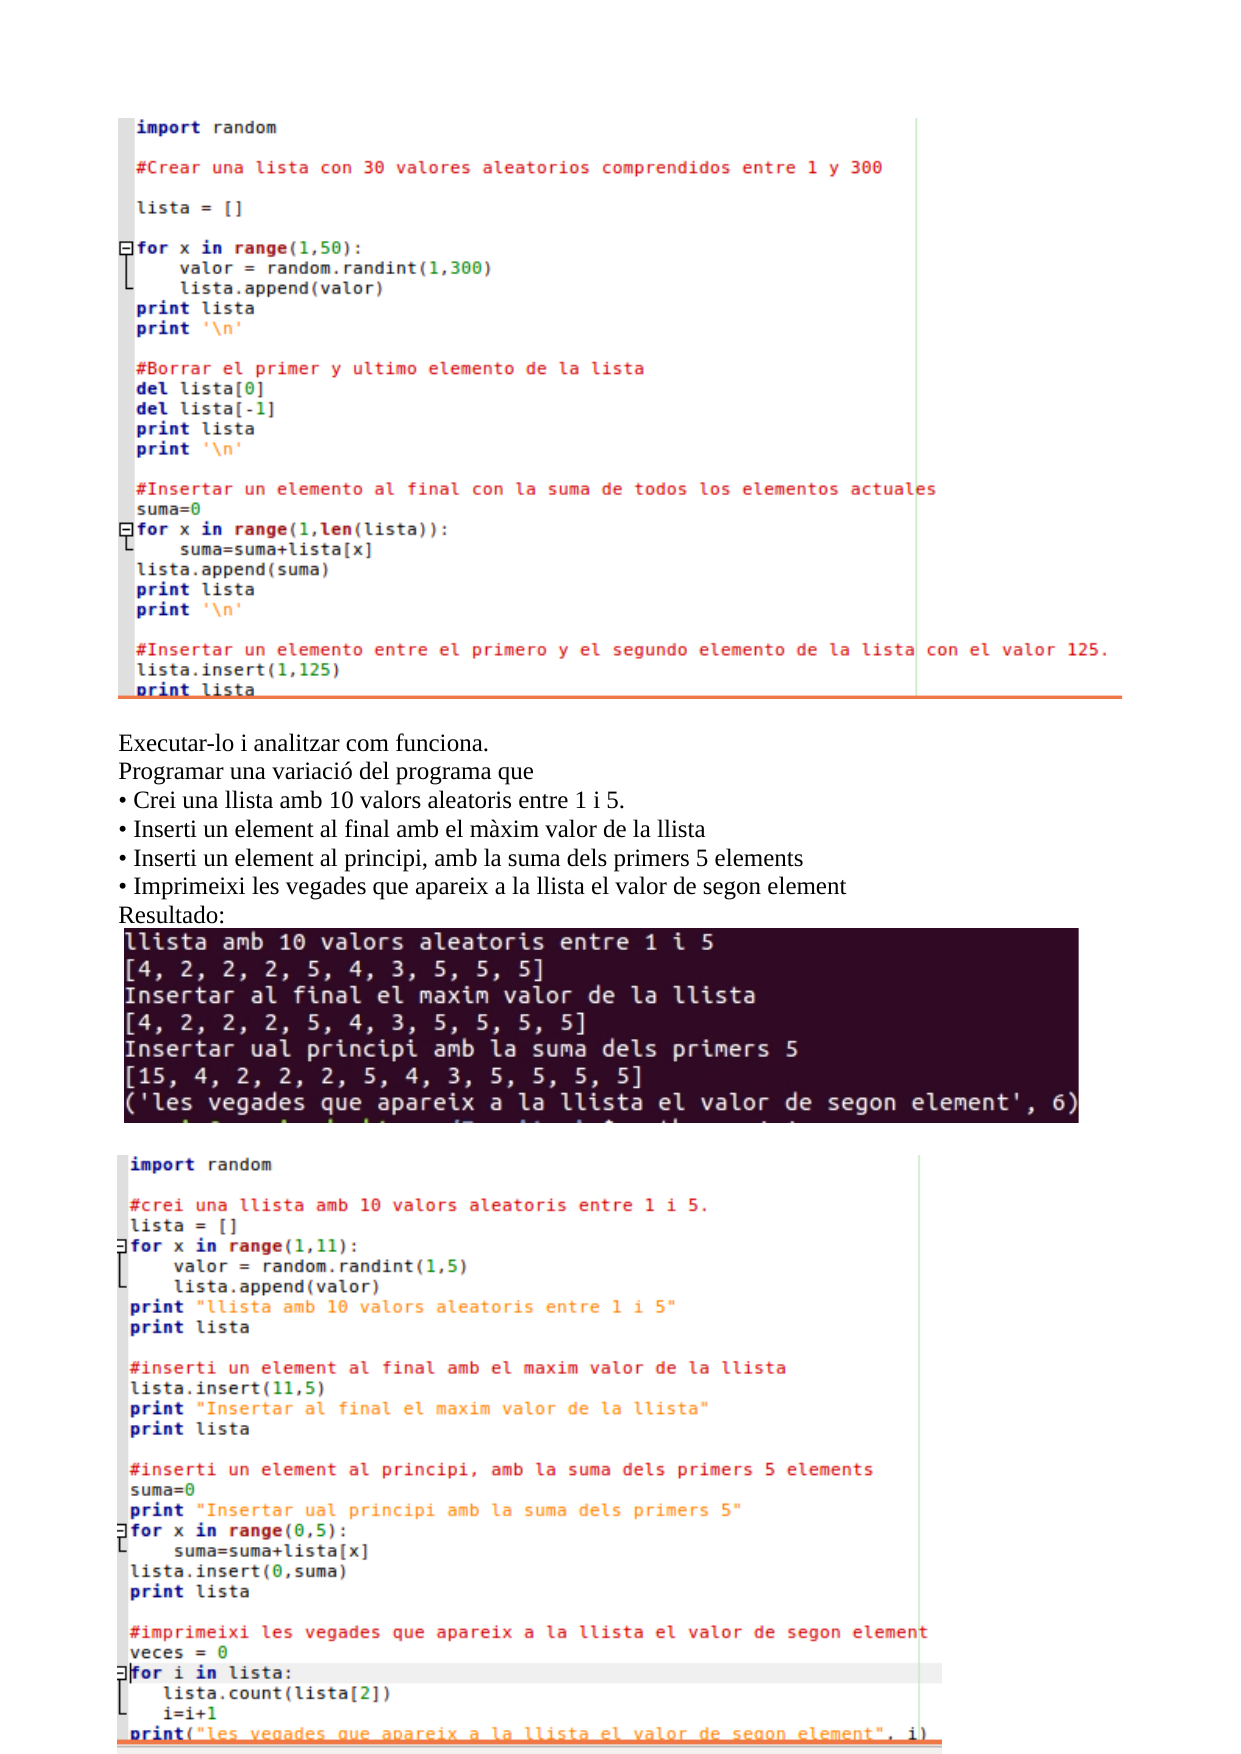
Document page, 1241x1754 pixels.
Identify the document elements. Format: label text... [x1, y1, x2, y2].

text • Inserti un element al principi, amb la suma dels primers 5 elements [118, 843, 1122, 871]
text • Inserti un element al final amb el màxim valor de la llista [118, 814, 1122, 843]
text Executar-lo i analitzar com funciona. [118, 728, 1122, 756]
text Resultado: [118, 900, 1122, 929]
picture [117, 1155, 942, 1754]
picture [118, 118, 1123, 699]
text Programar una variació del programa que [118, 756, 1122, 785]
text • Imprimeixi les vegades que apareix a la llista el valor de segon element [118, 871, 1122, 900]
text • Crei una llista amb 10 valors aleatoris entre 1 i 5. [118, 785, 1122, 814]
picture [124, 928, 1079, 1123]
